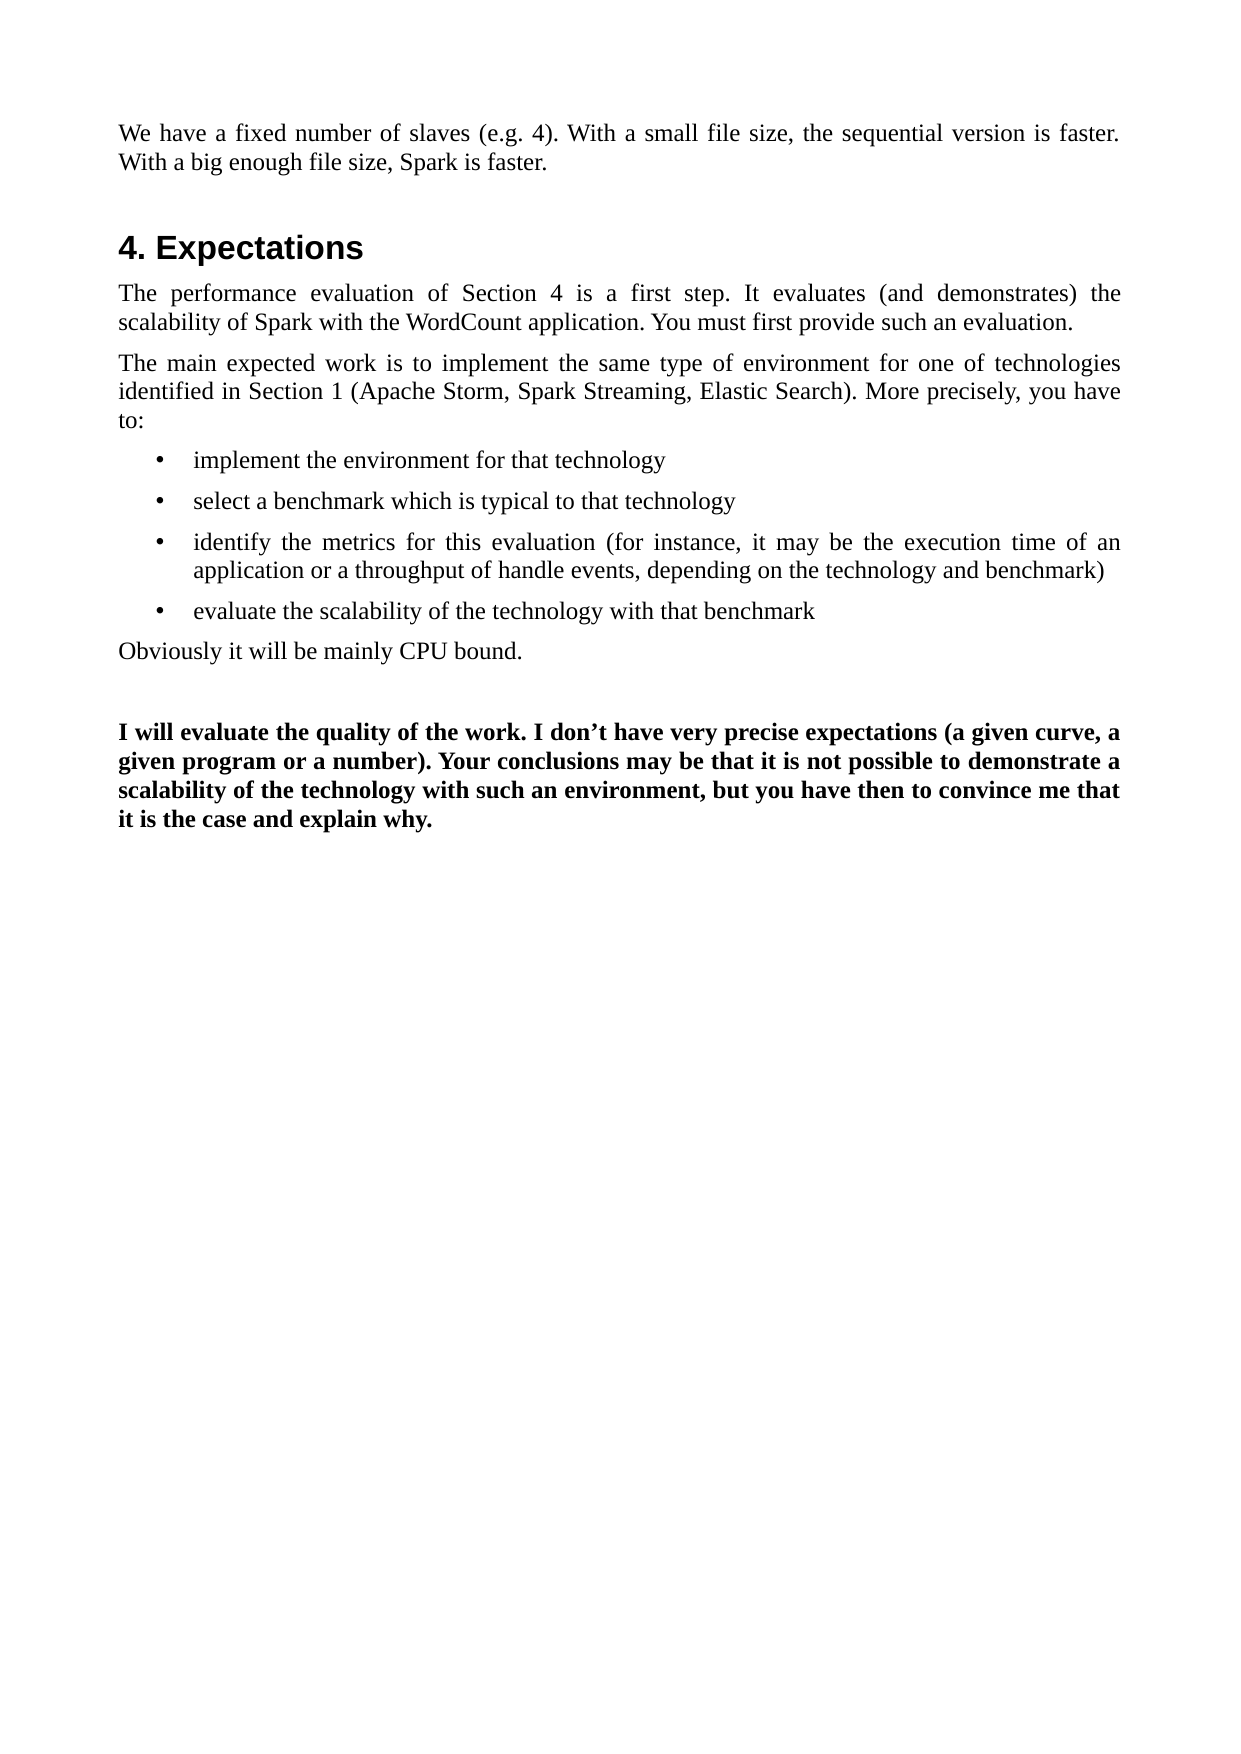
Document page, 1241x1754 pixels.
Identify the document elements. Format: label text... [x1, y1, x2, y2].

text The main expected work is to implement the same type of environment for one of technologies identified in Section 1 (Apache Storm, Spark Streaming, Elastic Search). More precisely, you have to: [118, 348, 1122, 434]
text I will evaluate the quality of the work. I don’t have very precise expectations (a given curve, a given program or a number). Your conclusions may be that it is not possible to demonstrate a scalability of the technology with such an environment, but you have then to convince me that it is the case and explain why. [118, 717, 1122, 832]
text We have a fixed number of slaves (e.g. 4). With a small file size, the sequential version is faster. With a big enough file size, Spark is faster. [118, 118, 1122, 176]
list identify the metrics for this evaluation (for instance, it may be the execution time of an application or a throughput of handle events, depending on the technology and benchmark) [156, 527, 1122, 584]
text The performance evaluation of Section 4 is a first step. It evaluates (and demonstrates) the scalability of Spark with the WordCount application. You must first provide such an evaluation. [118, 278, 1122, 336]
subtitle 4. Expectations [118, 228, 1122, 267]
text Obviously it will be mainly CPU bound. [118, 636, 1122, 665]
list implement the environment for that technology [156, 446, 1122, 474]
list evaluate the scalability of the technology with that benchmark [156, 596, 1122, 625]
list select a benchmark which is typical to that technology [156, 486, 1122, 515]
